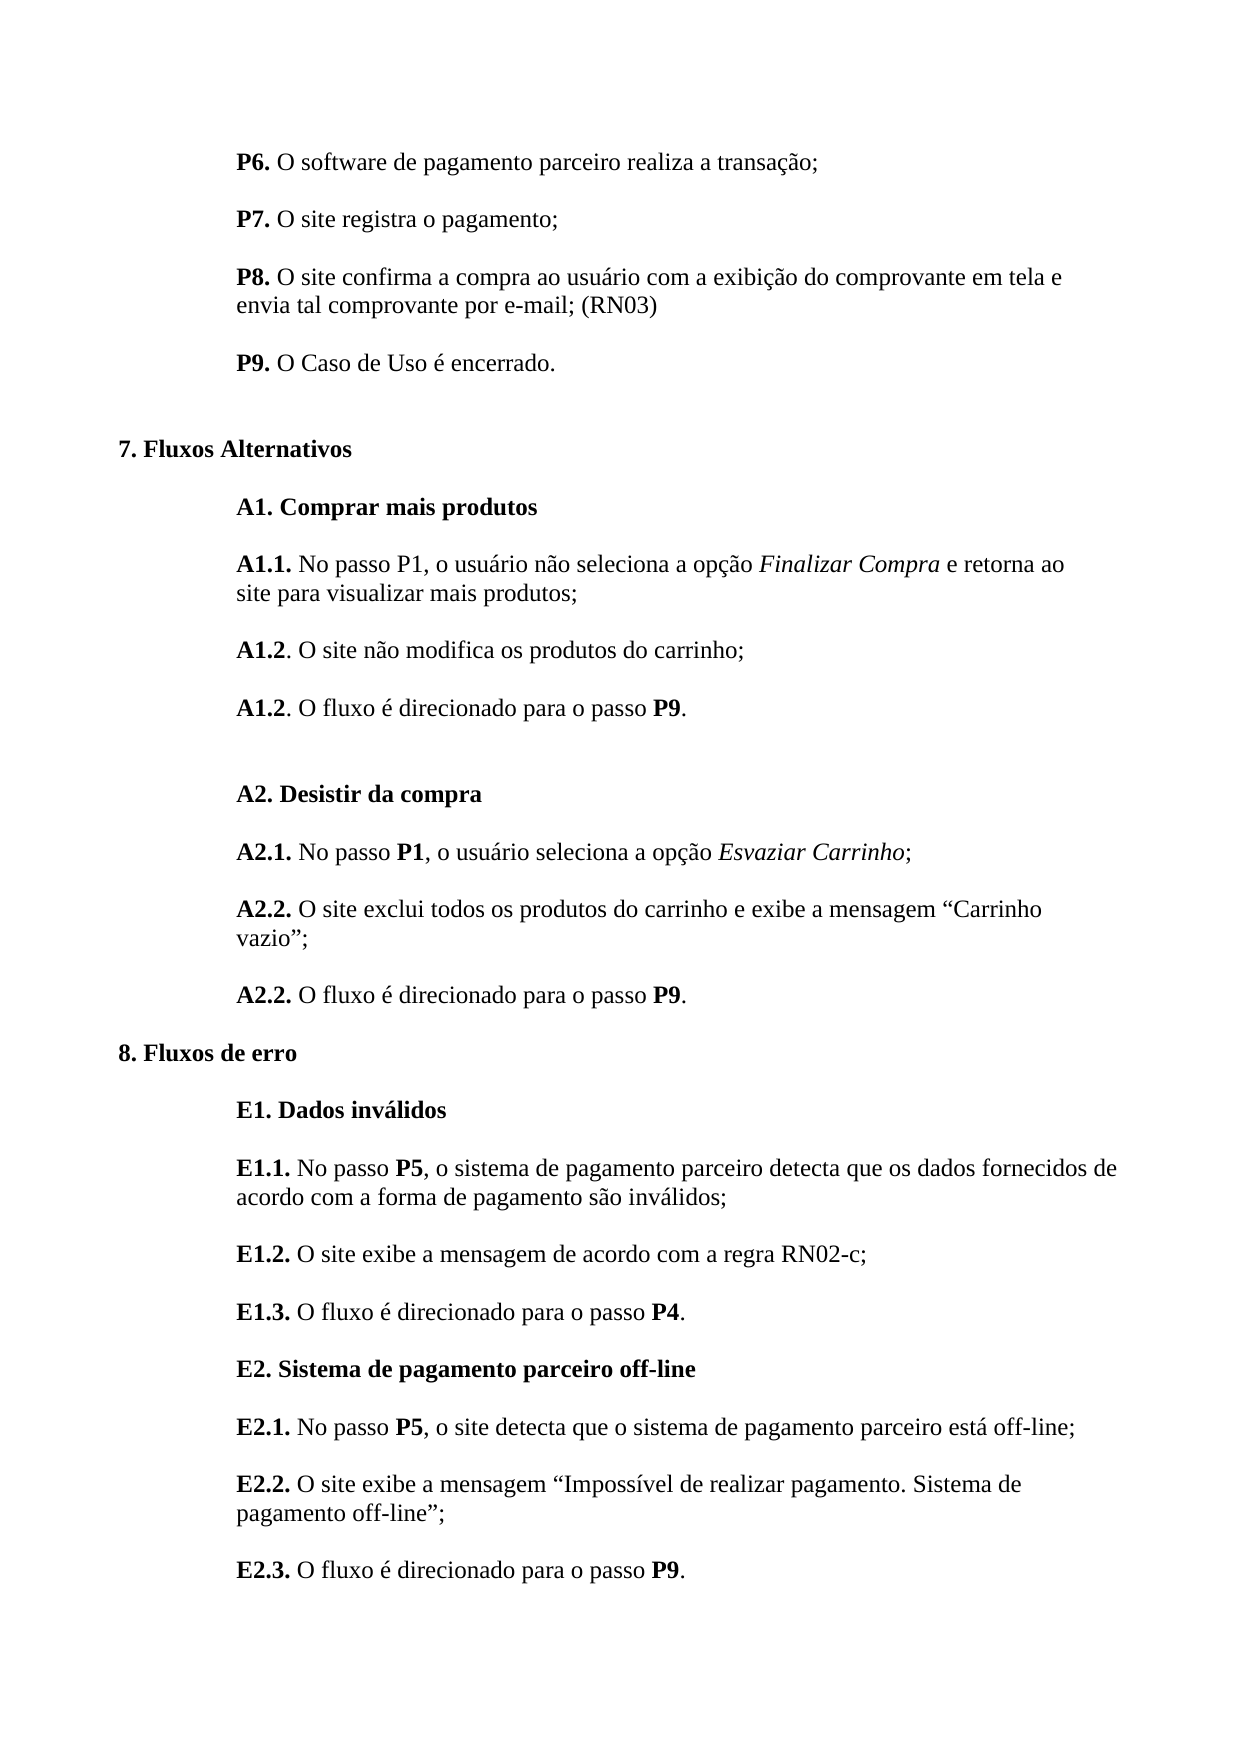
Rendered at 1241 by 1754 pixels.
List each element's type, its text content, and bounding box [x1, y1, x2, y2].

text E1.2. O site exibe a mensagem de acordo com a regra RN02-c; [118, 1239, 1122, 1268]
text 8. Fluxos de erro [118, 1038, 1122, 1067]
text E2.1. No passo P5, o site detecta que o sistema de pagamento parceiro está off-line; [118, 1412, 1122, 1441]
text E2.2. O site exibe a mensagem “Impossível de realizar pagamento. Sistema de pagamento off-line”; [118, 1469, 1122, 1527]
text P7. O site registra o pagamento; [118, 204, 1122, 233]
text P9. O Caso de Uso é encerrado. [118, 348, 1122, 377]
text A2.2. O fluxo é direcionado para o passo P9. [118, 981, 1122, 1009]
text 7. Fluxos Alternativos [118, 434, 1122, 463]
text E1.1. No passo P5, o sistema de pagamento parceiro detecta que os dados fornecidos de acordo com a forma de pagamento são inválidos; [118, 1153, 1122, 1211]
text A2.2. O site exclui todos os produtos do carrinho e exibe a mensagem “Carrinho vazio”; [118, 894, 1122, 952]
text E2.3. O fluxo é direcionado para o passo P9. [118, 1556, 1122, 1584]
text E2. Sistema de pagamento parceiro off-line [118, 1354, 1122, 1383]
text A1.2. O fluxo é direcionado para o passo P9. [118, 693, 1122, 722]
text A1.2. O site não modifica os produtos do carrinho; [118, 636, 1122, 664]
text A1. Comprar mais produtos [118, 492, 1122, 521]
text A2.1. No passo P1, o usuário seleciona a opção Esvaziar Carrinho; [118, 837, 1122, 866]
text E1. Dados inválidos [118, 1096, 1122, 1124]
text P6. O software de pagamento parceiro realiza a transação; [118, 147, 1122, 176]
text A2. Desistir da compra [118, 779, 1122, 808]
text E1.3. O fluxo é direcionado para o passo P4. [118, 1297, 1122, 1326]
text A1.1. No passo P1, o usuário não seleciona a opção Finalizar Compra e retorna ao site para visualizar mais produtos; [118, 549, 1122, 607]
text P8. O site confirma a compra ao usuário com a exibição do comprovante em tela e envia tal comprovante por e-mail; (RN03) [118, 262, 1122, 319]
